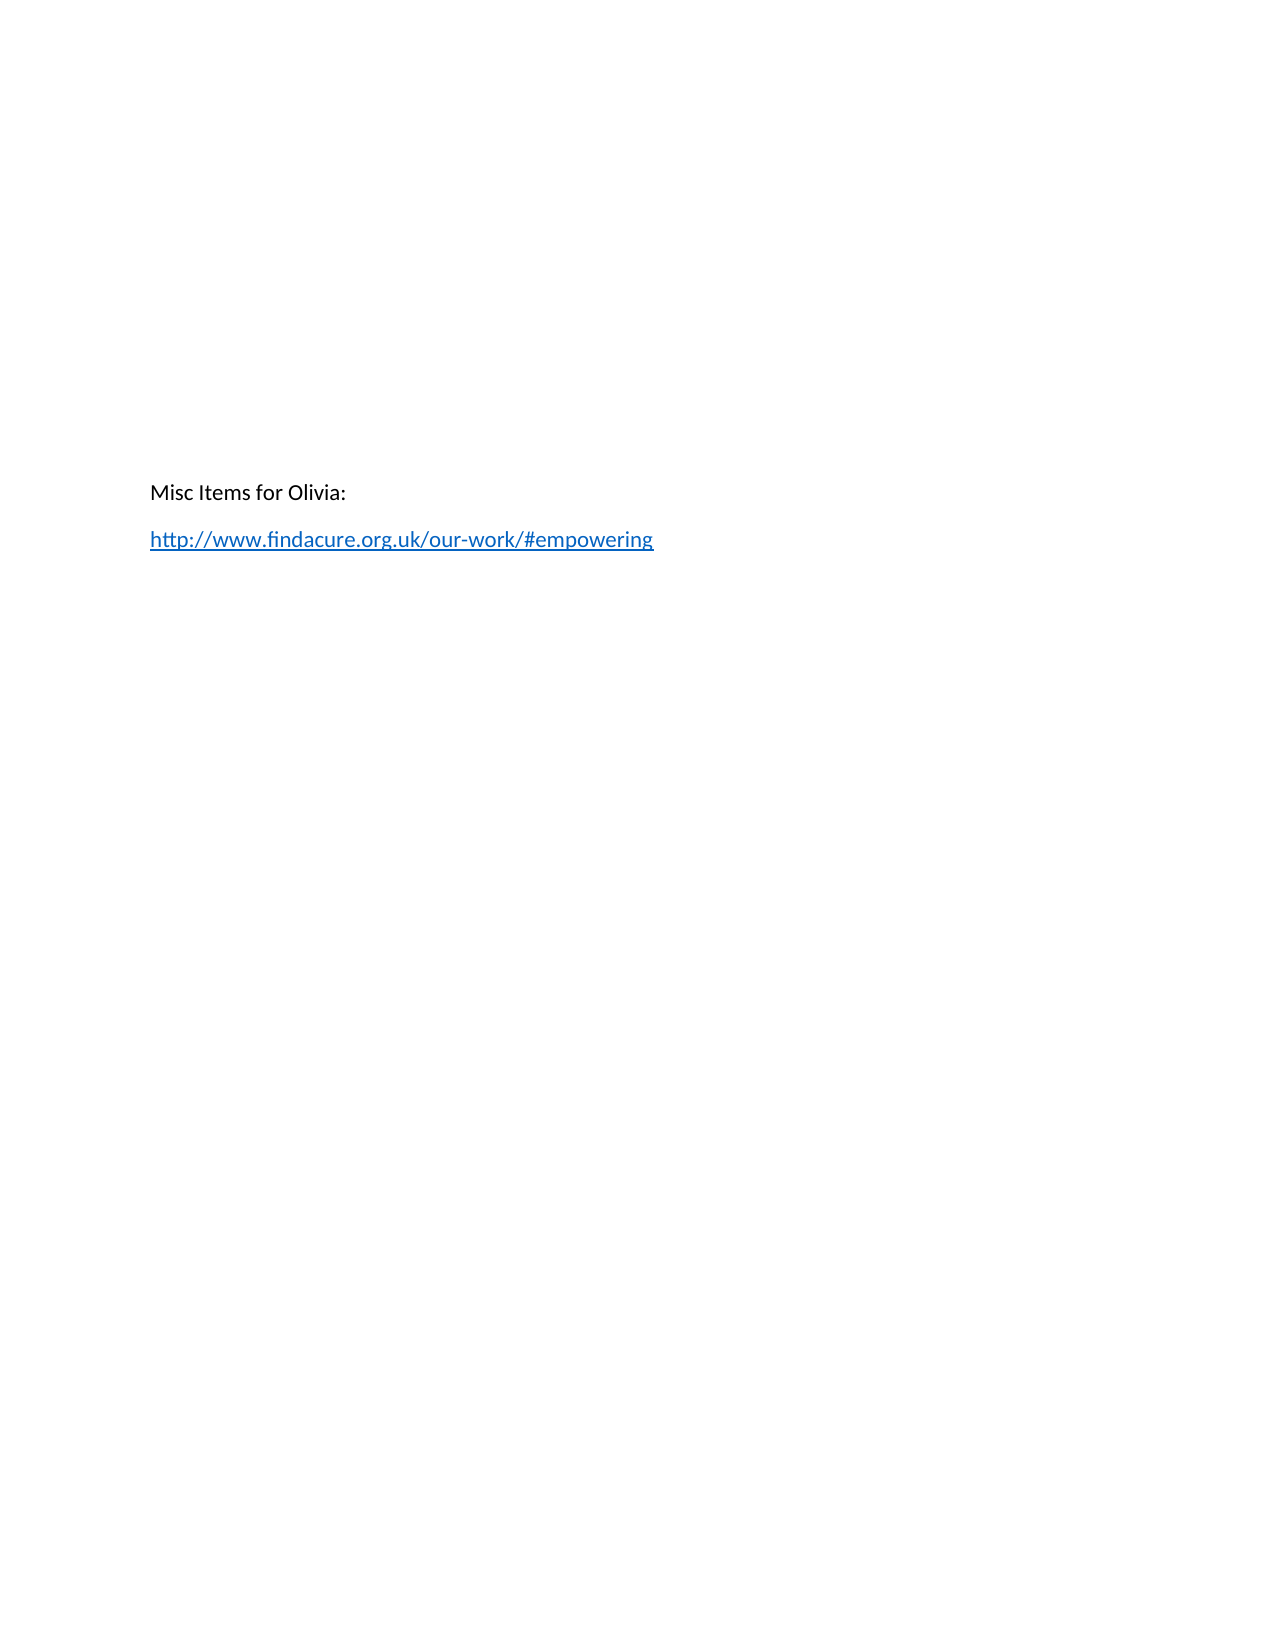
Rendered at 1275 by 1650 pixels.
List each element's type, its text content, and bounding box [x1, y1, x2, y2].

text Misc Items for Olivia: [150, 478, 1125, 506]
text http://www.findacure.org.uk/our-work/#empowering [150, 525, 1125, 553]
